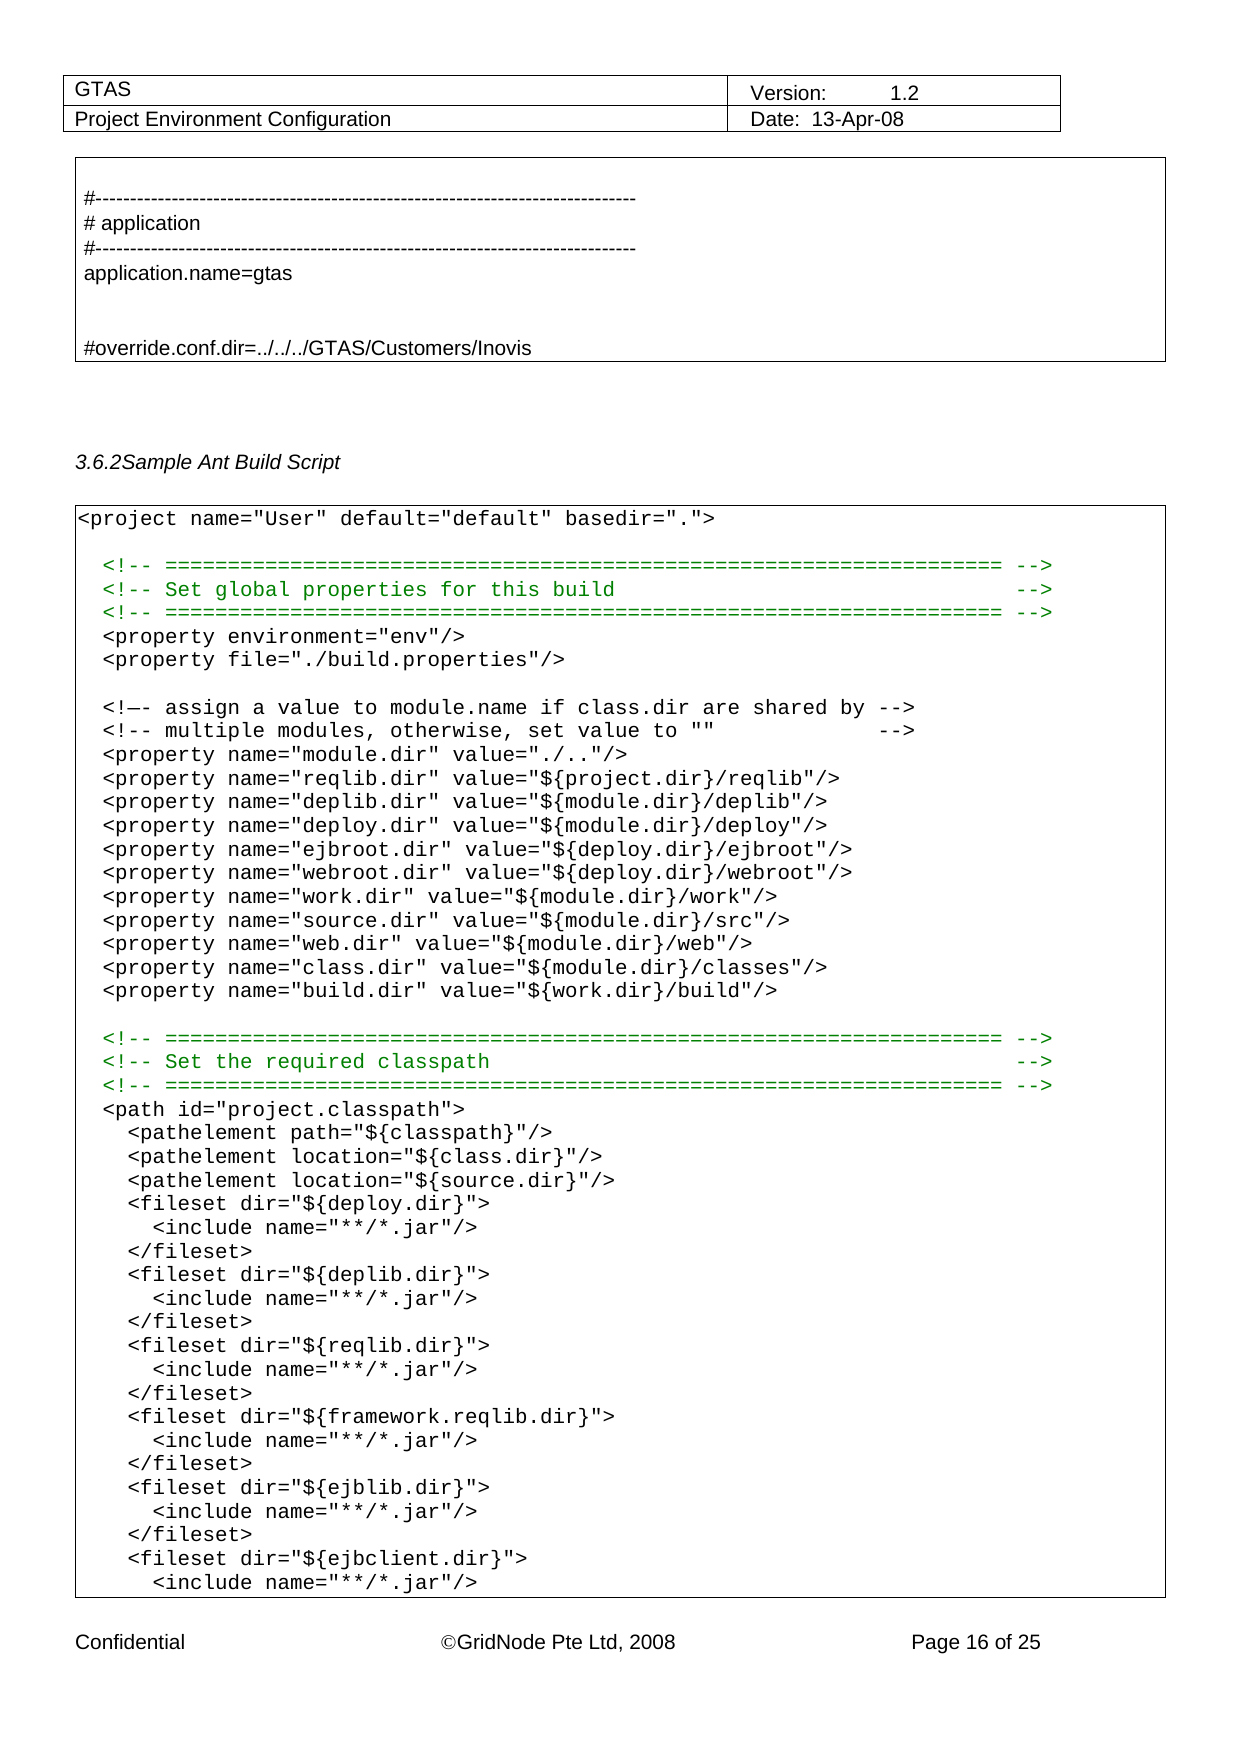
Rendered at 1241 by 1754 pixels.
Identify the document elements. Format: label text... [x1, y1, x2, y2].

text #------------------------------------------------------------------------------ [76, 182, 1165, 207]
text <property name="source.dir" value="${module.dir}/src"/> [76, 907, 1165, 931]
text <!-- Set global properties for this build --> [76, 576, 1165, 600]
text <property name="module.dir" value="./.."/> [76, 742, 1165, 766]
text <property name="webroot.dir" value="${deploy.dir}/webroot"/> [76, 860, 1165, 884]
text <property name="work.dir" value="${module.dir}/work"/> [76, 884, 1165, 907]
text <include name="**/*.jar"/> [76, 1286, 1165, 1309]
text <!—- assign a value to module.name if class.dir are shared by --> [76, 694, 1165, 718]
text <pathelement location="${source.dir}"/> [76, 1167, 1165, 1191]
text </fileset> [76, 1522, 1165, 1546]
text <fileset dir="${deploy.dir}"> [76, 1191, 1165, 1215]
text <property name="reqlib.dir" value="${project.dir}/reqlib"/> [76, 766, 1165, 789]
text <property name="ejbroot.dir" value="${deploy.dir}/ejbroot"/> [76, 836, 1165, 860]
text <!-- =================================================================== --> [76, 553, 1165, 576]
text <fileset dir="${ejblib.dir}"> [76, 1475, 1165, 1498]
text <project name="User" default="default" basedir="."> [76, 506, 1165, 531]
text </fileset> [76, 1380, 1165, 1404]
text <pathelement path="${classpath}"/> [76, 1120, 1165, 1144]
text <path id="project.classpath"> [76, 1097, 1165, 1120]
text #override.conf.dir=../../../GTAS/Customers/Inovis [76, 332, 1165, 361]
text application.name=gtas [76, 257, 1165, 284]
text <include name="**/*.jar"/> [76, 1428, 1165, 1451]
text </fileset> [76, 1451, 1165, 1475]
text <fileset dir="${deplib.dir}"> [76, 1262, 1165, 1286]
text <pathelement location="${class.dir}"/> [76, 1144, 1165, 1167]
text <property name="web.dir" value="${module.dir}/web"/> [76, 931, 1165, 955]
text <include name="**/*.jar"/> [76, 1215, 1165, 1238]
text </fileset> [76, 1309, 1165, 1333]
text <property name="class.dir" value="${module.dir}/classes"/> [76, 955, 1165, 978]
text <property name="deploy.dir" value="${module.dir}/deploy"/> [76, 813, 1165, 836]
text <!-- =================================================================== --> [76, 1026, 1165, 1049]
text <fileset dir="${ejbclient.dir}"> [76, 1546, 1165, 1569]
subtitle Sample Ant Build Script [75, 449, 1165, 474]
text <!-- multiple modules, otherwise, set value to "" --> [76, 718, 1165, 742]
text <fileset dir="${framework.reqlib.dir}"> [76, 1404, 1165, 1428]
text <fileset dir="${reqlib.dir}"> [76, 1333, 1165, 1357]
text <property environment="env"/> [76, 624, 1165, 647]
text </fileset> [76, 1238, 1165, 1262]
text <include name="**/*.jar"/> [76, 1569, 1165, 1597]
text #------------------------------------------------------------------------------ [76, 232, 1165, 257]
text <!-- =================================================================== --> [76, 1073, 1165, 1097]
text <!-- Set the required classpath --> [76, 1049, 1165, 1073]
text <include name="**/*.jar"/> [76, 1498, 1165, 1522]
text # application [76, 207, 1165, 232]
text <include name="**/*.jar"/> [76, 1357, 1165, 1380]
text <!-- =================================================================== --> [76, 600, 1165, 624]
text <property name="deplib.dir" value="${module.dir}/deplib"/> [76, 789, 1165, 813]
text <property name="build.dir" value="${work.dir}/build"/> [76, 978, 1165, 1004]
text <property file="./build.properties"/> [76, 647, 1165, 673]
